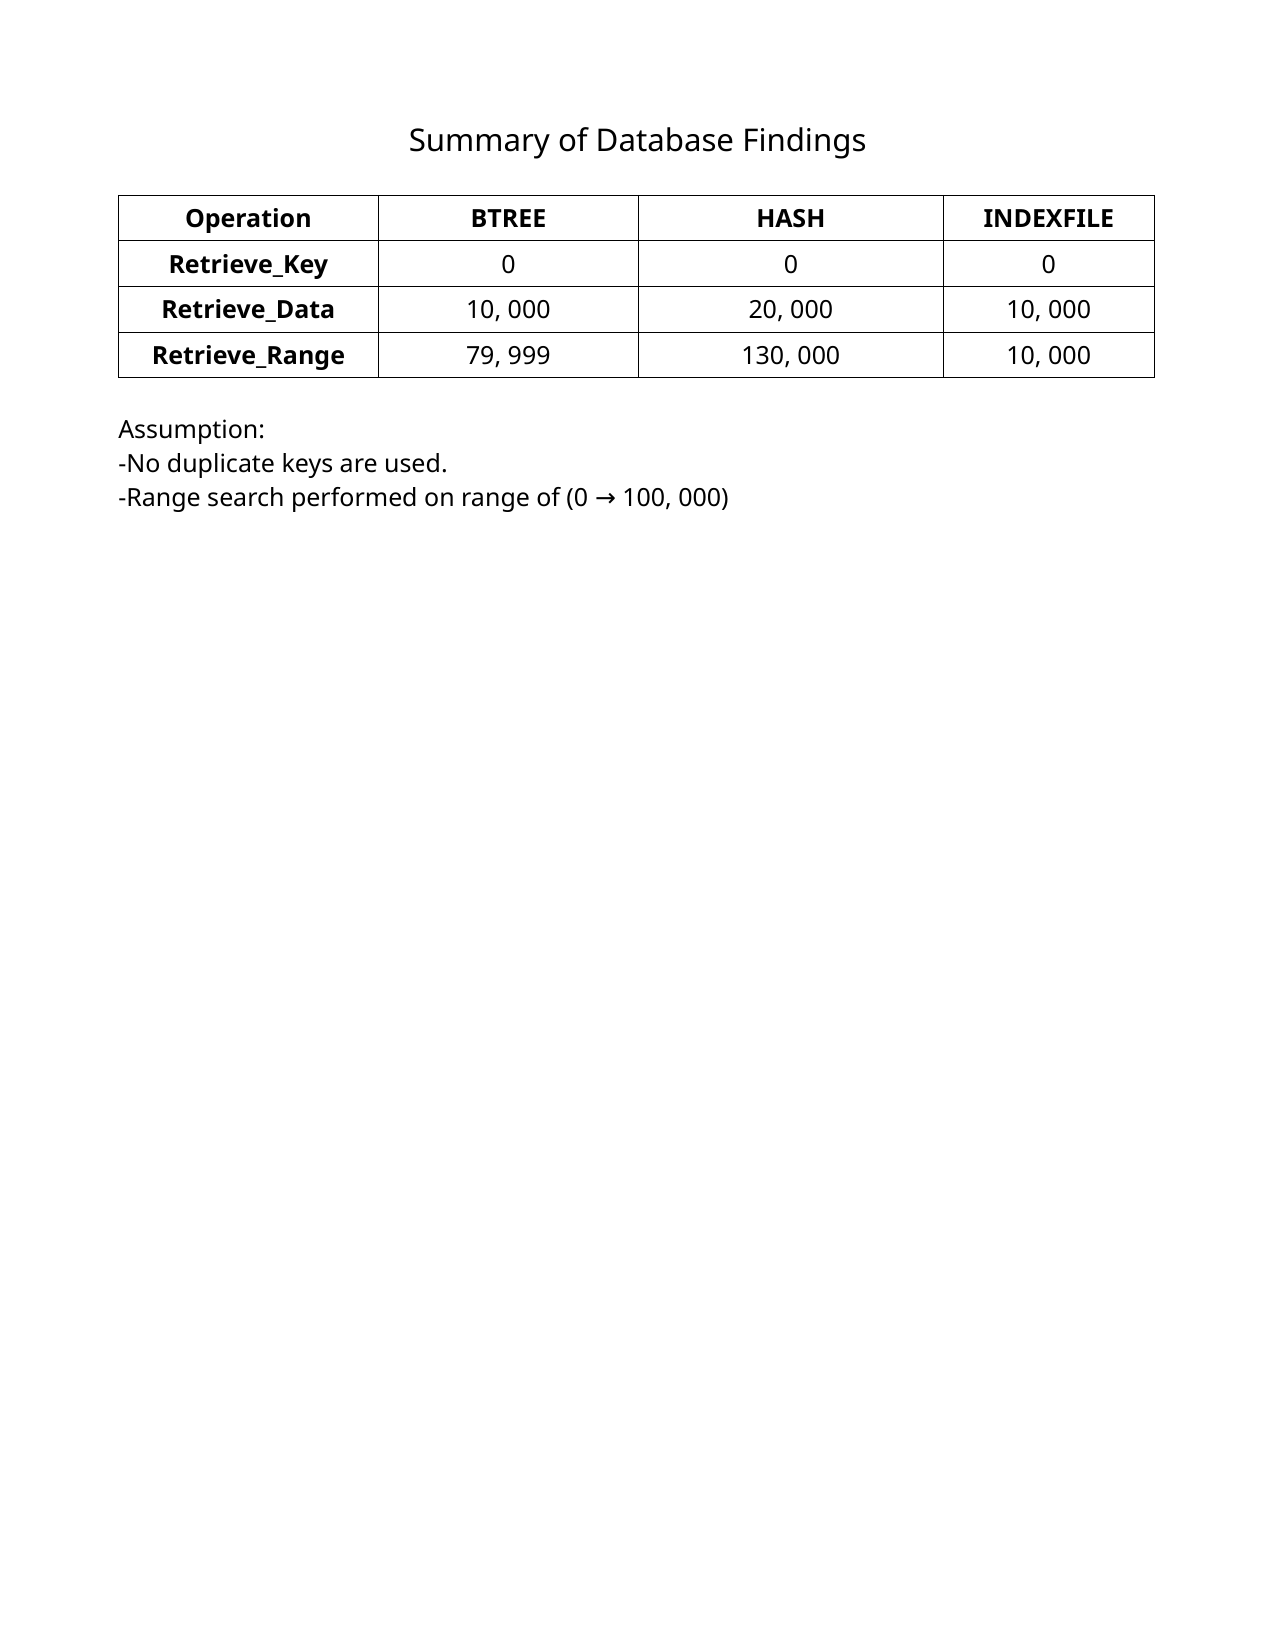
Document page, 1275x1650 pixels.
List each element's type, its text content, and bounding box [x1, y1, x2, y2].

table_header BTREE [379, 196, 638, 240]
table_cell 20, 000 [639, 287, 943, 332]
table_cell Retrieve_Key [119, 241, 378, 286]
table_cell 0 [639, 241, 943, 286]
table_cell Retrieve_Data [119, 287, 378, 332]
table_cell 0 [379, 241, 638, 286]
text -No duplicate keys are used. [118, 446, 1157, 479]
table_cell 130, 000 [639, 333, 943, 377]
table_cell Retrieve_Range [119, 333, 378, 377]
table_header INDEXFILE [944, 196, 1154, 240]
table_cell 10, 000 [944, 287, 1154, 332]
text -Range search performed on range of (0 → 100, 000) [118, 479, 1157, 514]
table_cell 10, 000 [944, 333, 1154, 377]
table_header HASH [639, 196, 943, 240]
table_cell 79, 999 [379, 333, 638, 377]
text Summary of Database Findings [118, 118, 1157, 161]
table_cell 10, 000 [379, 287, 638, 332]
table_header Operation [119, 196, 378, 240]
text Assumption: [118, 411, 1157, 446]
table_cell 0 [944, 241, 1154, 286]
